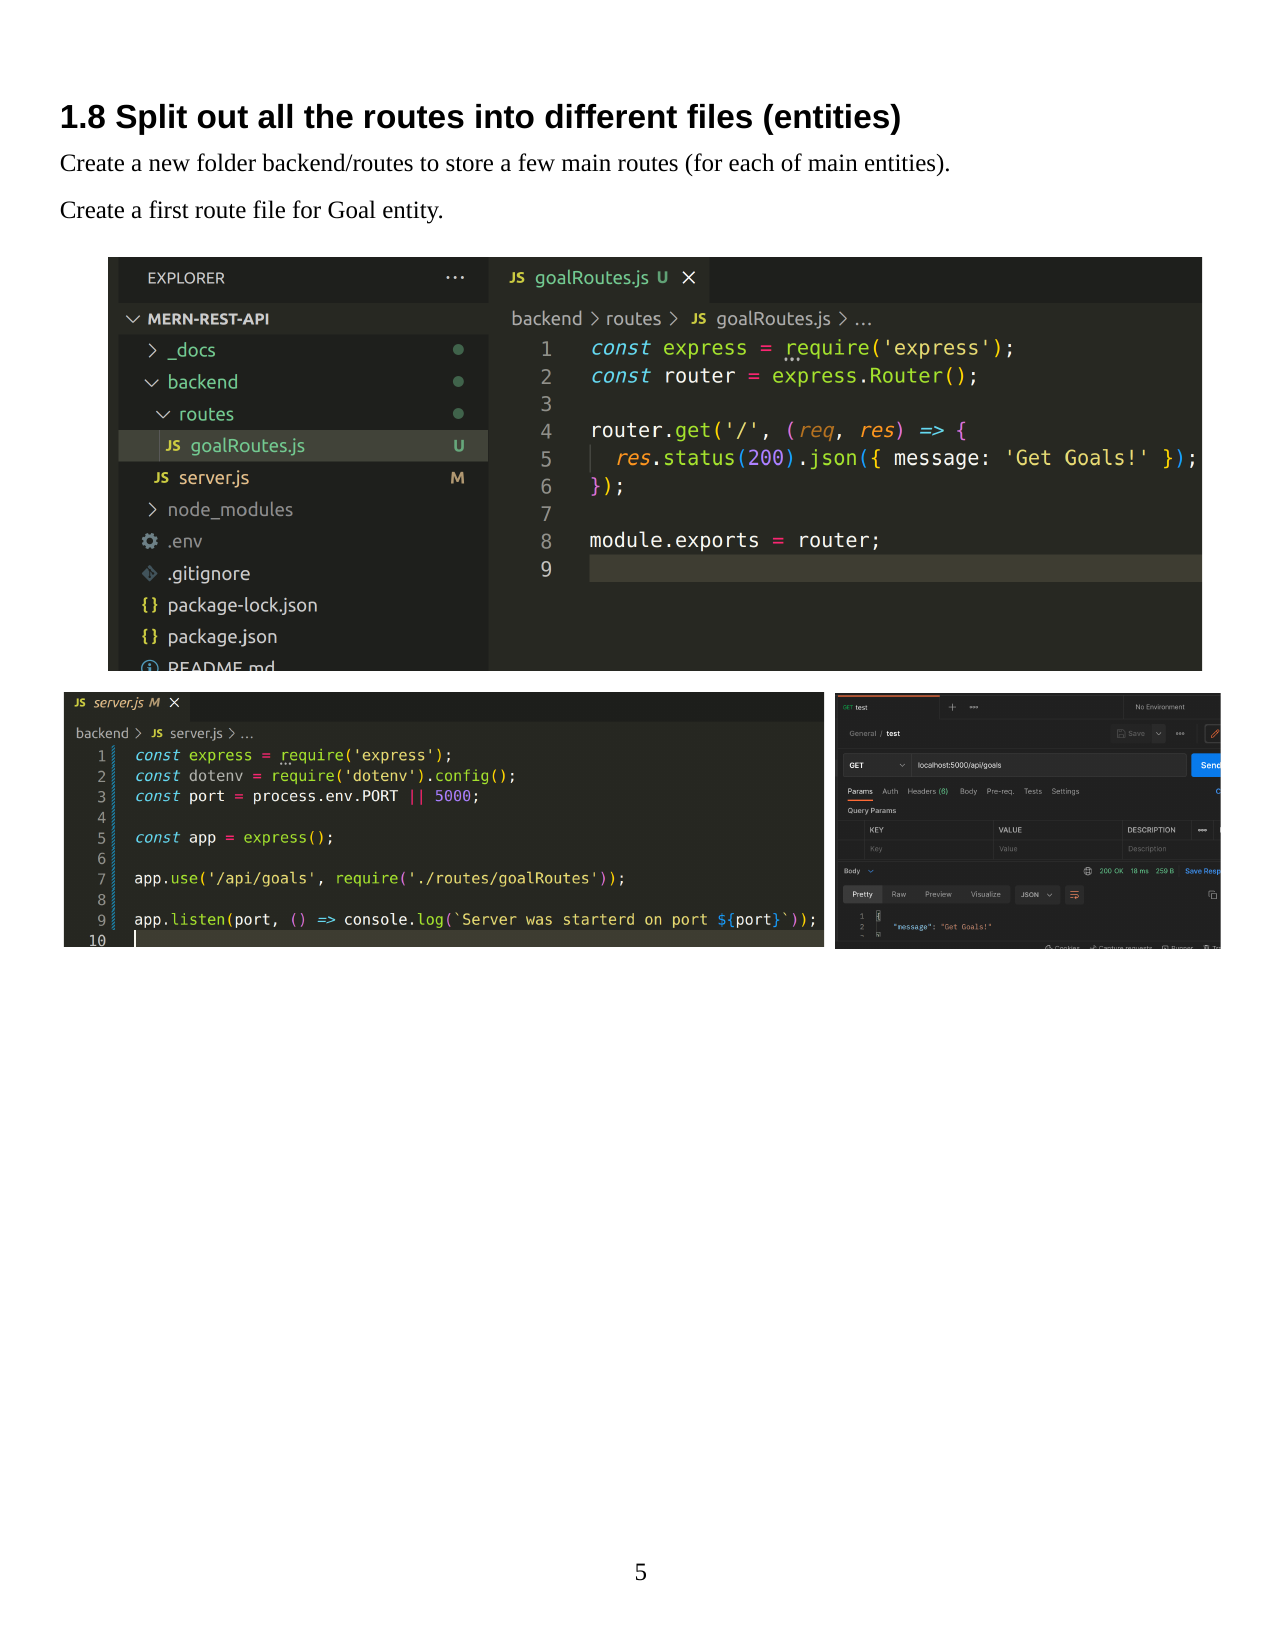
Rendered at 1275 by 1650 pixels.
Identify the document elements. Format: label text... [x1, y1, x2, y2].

text Create a first route file for Goal entity. [59, 196, 1222, 224]
text Create a new folder backend/routes to store a few main routes (for each of main entities). [59, 148, 1222, 177]
picture [63, 692, 825, 947]
picture [108, 257, 1203, 671]
subtitle 1.8 Split out all the routes into different files (entities) [59, 97, 1222, 135]
picture [835, 693, 1221, 949]
